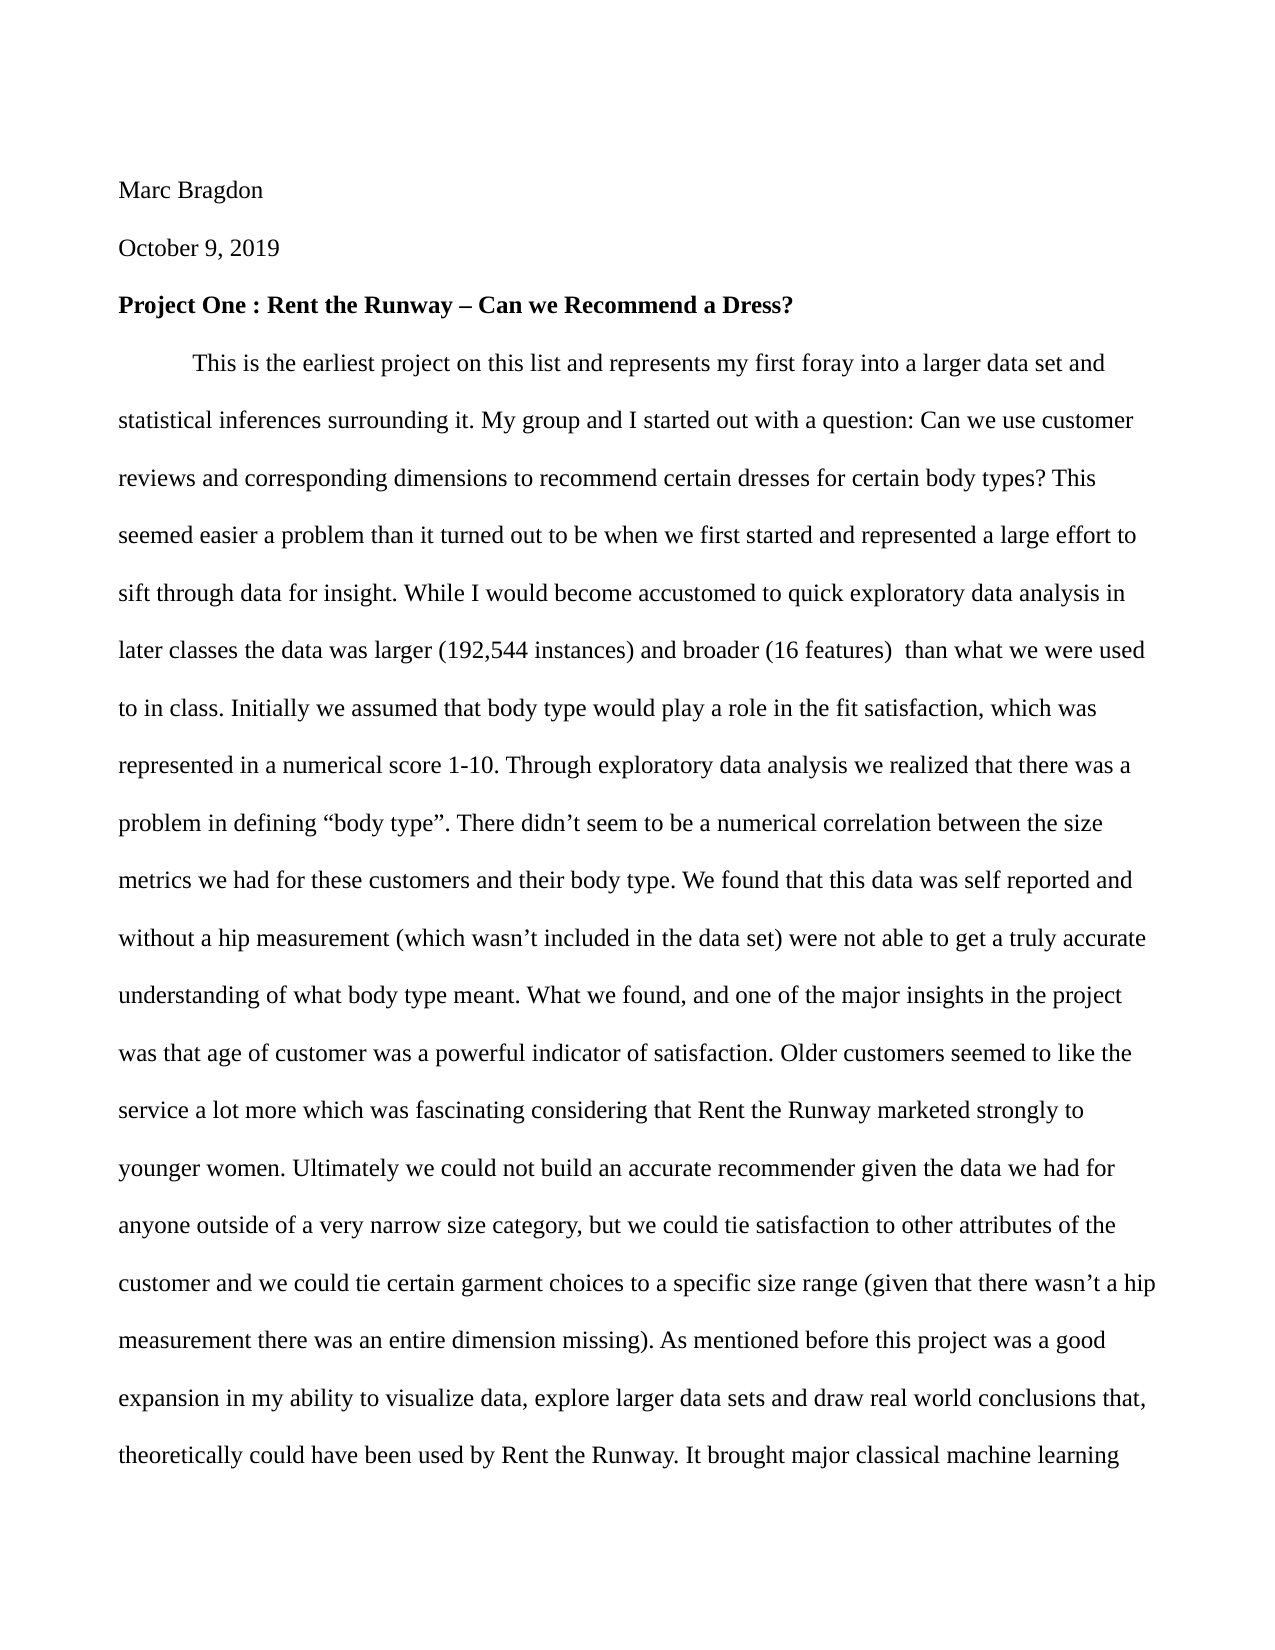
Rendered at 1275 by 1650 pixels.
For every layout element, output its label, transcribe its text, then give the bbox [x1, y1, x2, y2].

text October 9, 2019 [118, 233, 1157, 262]
text Project One : Rent the Runway – Can we Recommend a Dress? [118, 291, 1157, 319]
text Marc Bragdon [118, 176, 1157, 204]
text This is the earliest project on this list and represents my first foray into a larger data set and statistical inferences surrounding it. My group and I started out with a question: Can we use customer reviews and corresponding dimensions to recommend certain dresses for certain body types? This seemed easier a problem than it turned out to be when we first started and represented a large effort to sift through data for insight. While I would become accustomed to quick exploratory data analysis in later classes the data was larger (192,544 instances) and broader (16 features) than what we were used to in class. Initially we assumed that body type would play a role in the fit satisfaction, which was represented in a numerical score 1-10. Through exploratory data analysis we realized that there was a problem in defining “body type”. There didn’t seem to be a numerical correlation between the size metrics we had for these customers and their body type. We found that this data was self reported and without a hip measurement (which wasn’t included in the data set) were not able to get a truly accurate understanding of what body type meant. What we found, and one of the major insights in the project was that age of customer was a powerful indicator of satisfaction. Older customers seemed to like the service a lot more which was fascinating considering that Rent the Runway marketed strongly to younger women. Ultimately we could not build an accurate recommender given the data we had for anyone outside of a very narrow size category, but we could tie satisfaction to other attributes of the customer and we could tie certain garment choices to a specific size range (given that there wasn’t a hip measurement there was an entire dimension missing). As mentioned before this project was a good expansion in my ability to visualize data, explore larger data sets and draw real world conclusions that, theoretically could have been used by Rent the Runway. It brought major classical machine learning [118, 348, 1157, 1469]
